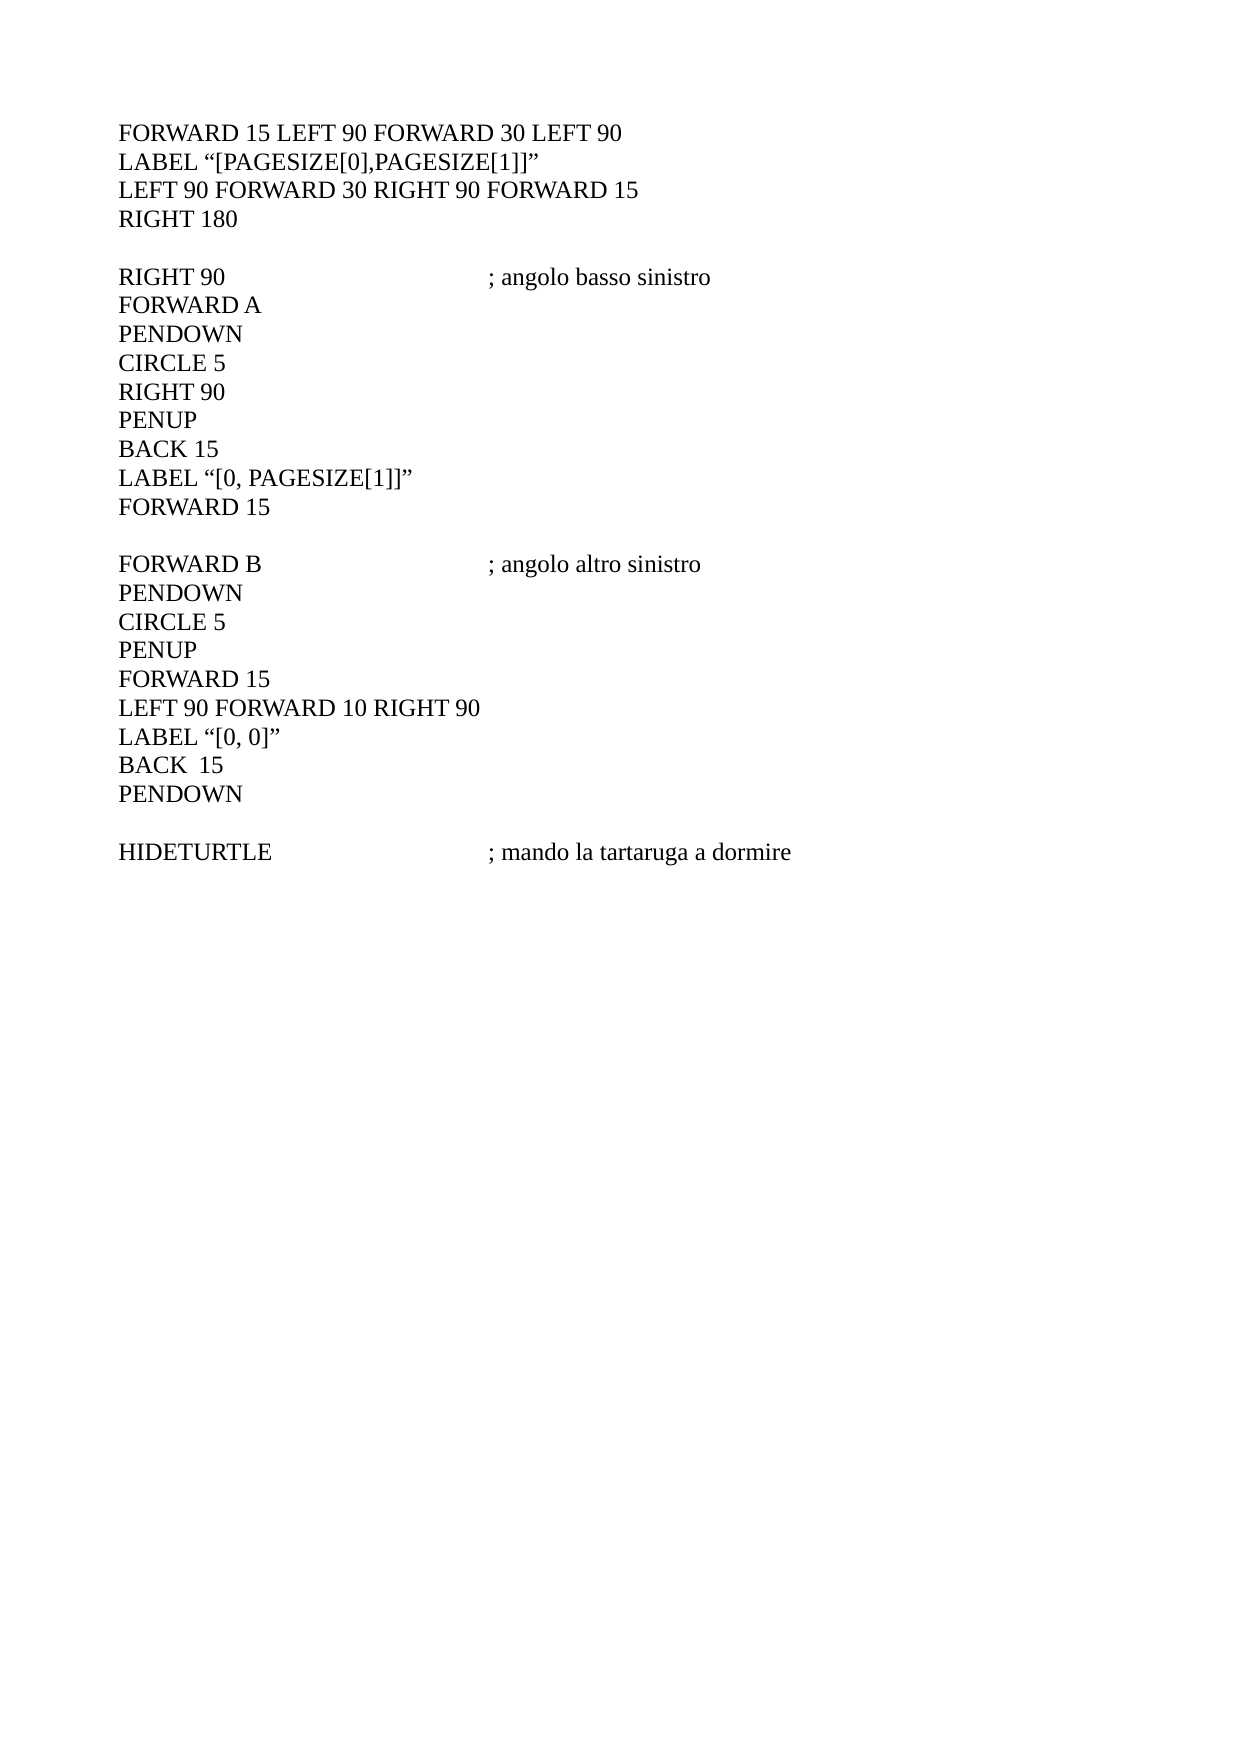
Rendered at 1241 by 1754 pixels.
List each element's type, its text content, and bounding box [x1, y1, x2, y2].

text PENDOWN [118, 578, 1122, 607]
text RIGHT 90 ; angolo basso sinistro [118, 262, 1122, 291]
text BACK 15 [118, 434, 1122, 463]
text FORWARD 15 [118, 492, 1122, 521]
text LABEL “[0, 0]” [118, 722, 1122, 751]
text FORWARD A [118, 291, 1122, 319]
text HIDETURTLE ; mando la tartaruga a dormire [118, 837, 1122, 866]
text PENDOWN [118, 779, 1122, 808]
text PENUP [118, 636, 1122, 664]
text CIRCLE 5 [118, 607, 1122, 636]
text FORWARD 15 [118, 664, 1122, 693]
text LABEL “[PAGESIZE[0],PAGESIZE[1]]” [118, 147, 1122, 176]
text CIRCLE 5 [118, 348, 1122, 377]
text FORWARD B ; angolo altro sinistro [118, 549, 1122, 578]
text FORWARD 15 LEFT 90 FORWARD 30 LEFT 90 [118, 118, 1122, 147]
text RIGHT 90 [118, 377, 1122, 406]
text LEFT 90 FORWARD 10 RIGHT 90 [118, 693, 1122, 722]
text LEFT 90 FORWARD 30 RIGHT 90 FORWARD 15 [118, 176, 1122, 204]
text LABEL “[0, PAGESIZE[1]]” [118, 463, 1122, 492]
text RIGHT 180 [118, 204, 1122, 233]
text BACK 15 [118, 751, 1122, 779]
text PENDOWN [118, 319, 1122, 348]
text PENUP [118, 406, 1122, 434]
